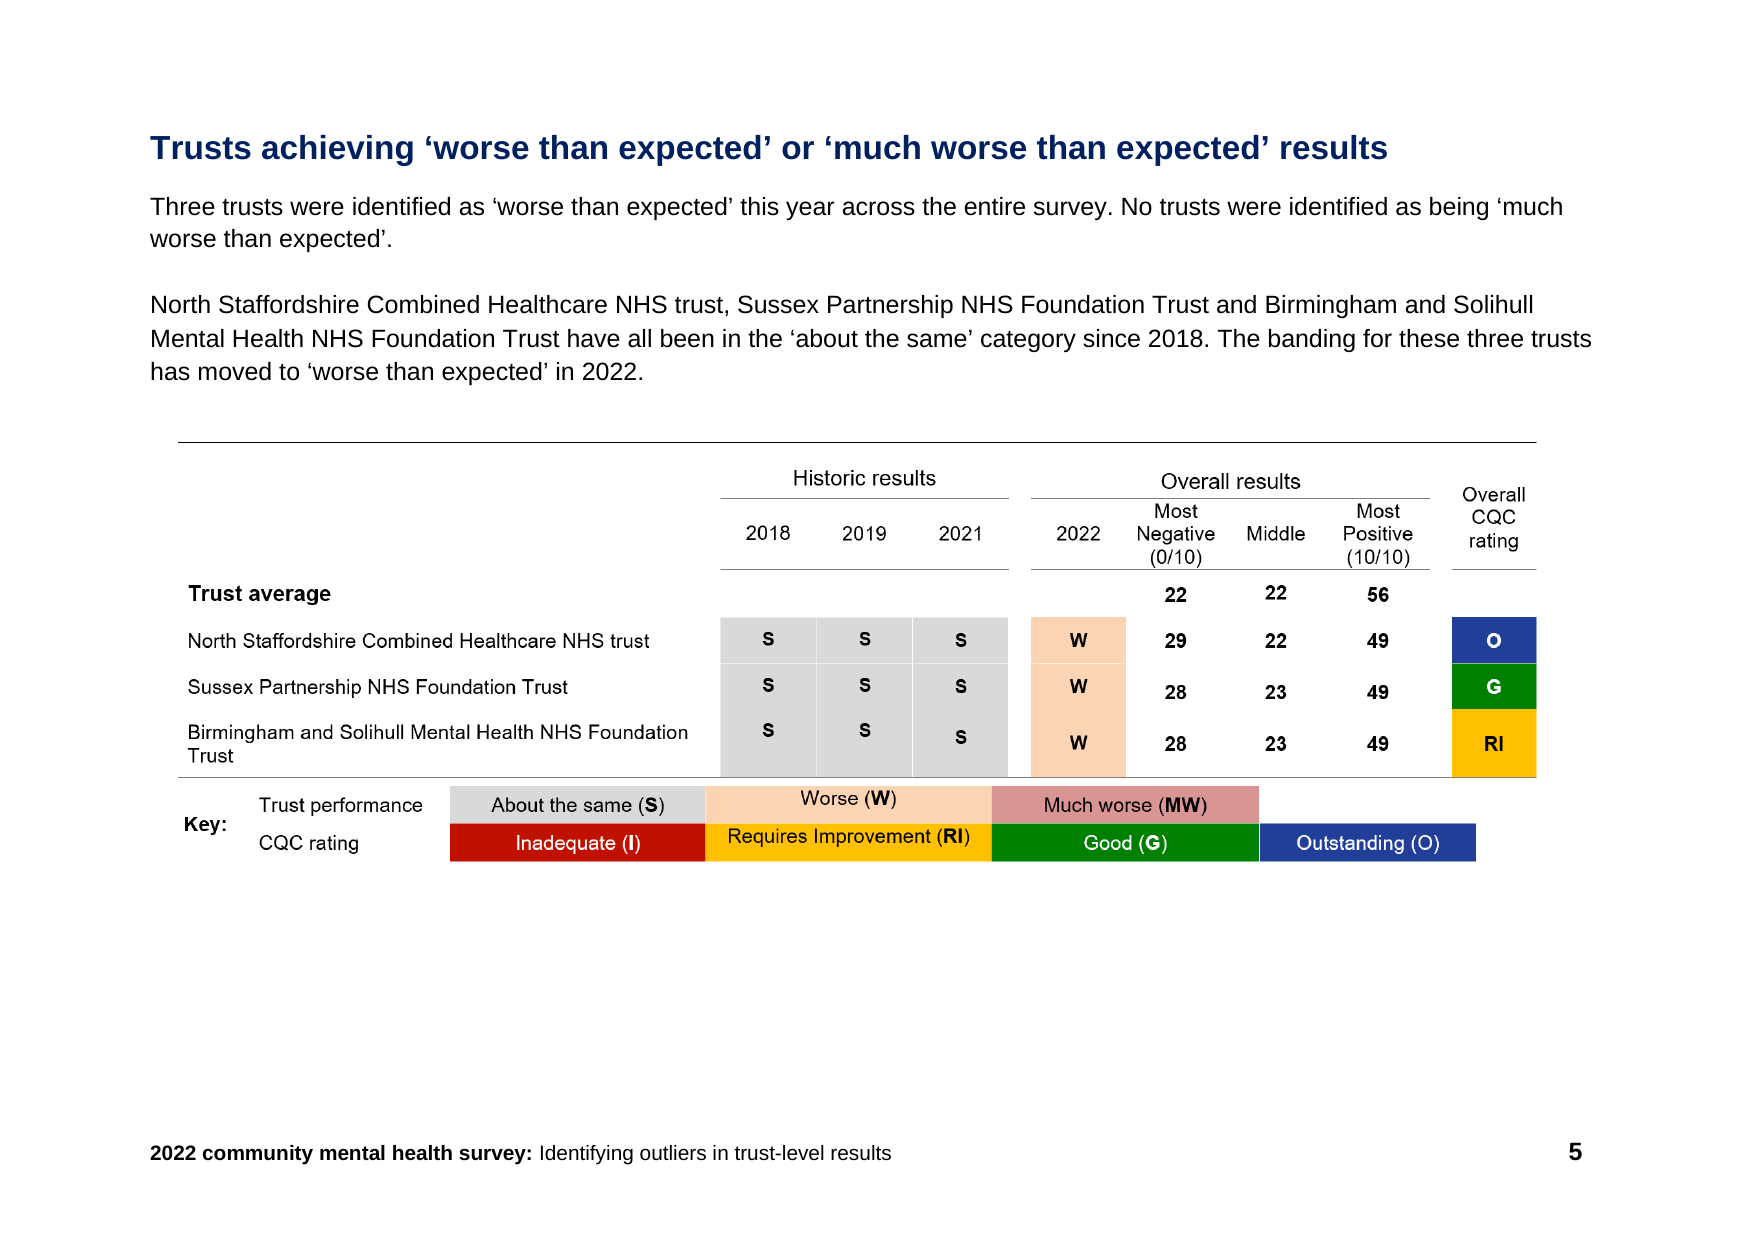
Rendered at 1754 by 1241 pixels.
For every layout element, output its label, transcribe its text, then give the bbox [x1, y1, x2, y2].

text Three trusts were identified as ‘worse than expected’ this year across the entire survey. No trusts were identified as being ‘much worse than expected’. [150, 191, 1604, 253]
text Trusts achieving ‘worse than expected’ or ‘much worse than expected’ results [150, 128, 1604, 166]
text North Staffordshire Combined Healthcare NHS trust, Sussex Partnership NHS Foundation Trust and Birmingham and Solihull Mental Health NHS Foundation Trust have all been in the ‘about the same’ category since 2018. The banding for these three trusts has moved to ‘worse than expected’ in 2022. [150, 291, 1604, 385]
